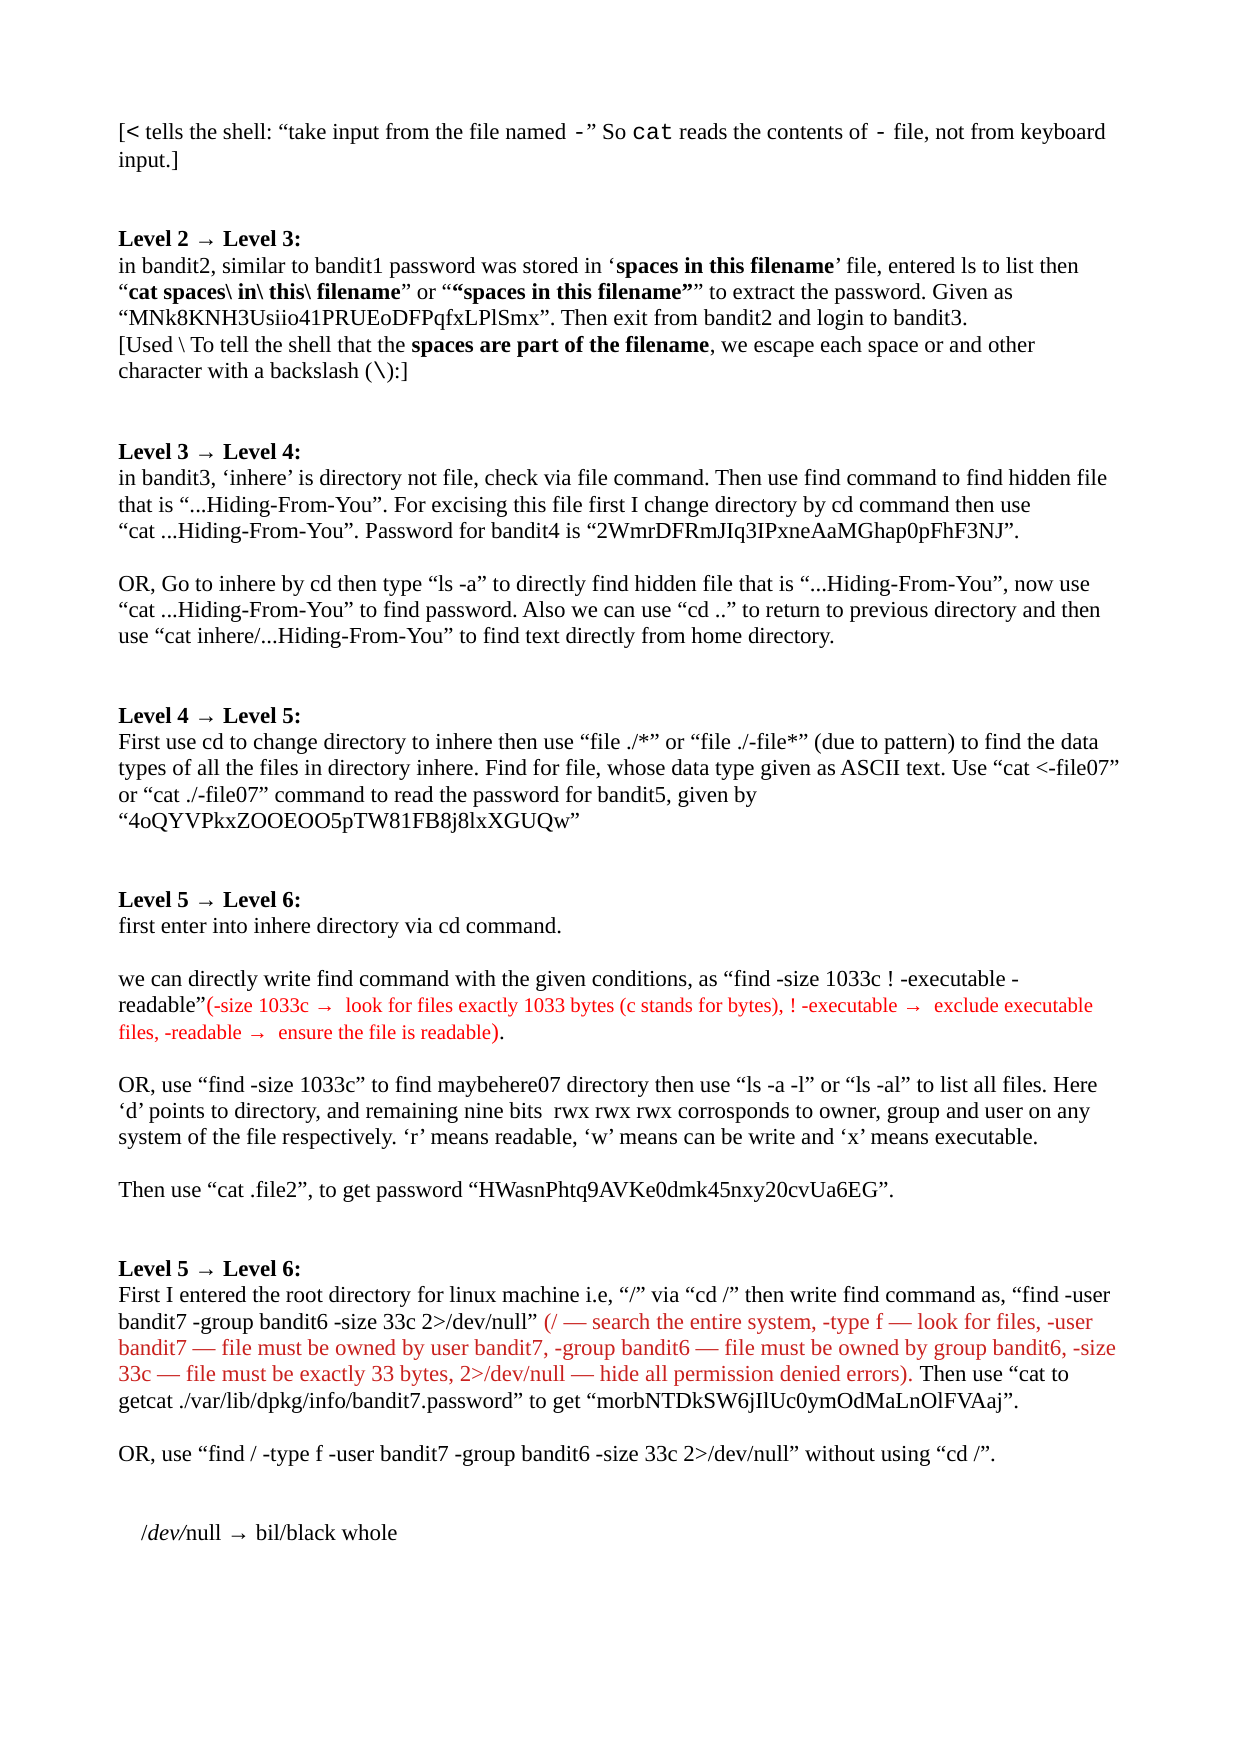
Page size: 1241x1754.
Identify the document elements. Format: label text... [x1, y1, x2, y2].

text in bandit3, ‘inhere’ is directory not file, check via file command. Then use find command to find hidden file that is “...Hiding-From-You”. For excising this file first I change directory by cd command then use “cat ...Hiding-From-You”. Password for bandit4 is “2WmrDFRmJIq3IPxneAaMGhap0pFhF3NJ”. [118, 464, 1122, 543]
text first enter into inhere directory via cd command. [118, 912, 1122, 939]
text [< tells the shell: “take input from the file named -” So cat reads the contents of - file, not from keyboard input.] [118, 118, 1122, 173]
text Then use “cat .file2”, to get password “HWasnPhtq9AVKe0dmk45nxy20cvUa6EG”. [118, 1176, 1122, 1202]
text First use cd to change directory to inhere then use “file ./*” or “file ./-file*” (due to pattern) to find the data types of all the files in directory inhere. Find for file, whose data type given as ASCII text. Use “cat <-file07” or “cat ./-file07” command to read the password for bandit5, given by “4oQYVPkxZOOEOO5pTW81FB8j8lxXGUQw” [118, 728, 1122, 833]
text Level 3 → Level 4: [118, 438, 1122, 464]
text in bandit2, similar to bandit1 password was stored in ‘spaces in this filename’ file, entered ls to list then “cat spaces\ in\ this\ filename” or ““spaces in this filename”” to extract the password. Given as “MNk8KNH3Usiio41PRUEoDFPqfxLPlSmx”. Then exit from bandit2 and login to bandit3. [118, 252, 1122, 331]
text OR, use “find -size 1033c” to find maybehere07 directory then use “ls -a -l” or “ls -al” to list all files. Here ‘d’ points to directory, and remaining nine bits rwx rwx rwx corrosponds to owner, group and user on any system of the file respectively. ‘r’ means readable, ‘w’ means can be write and ‘x’ means executable. [118, 1071, 1122, 1150]
text Level 4 → Level 5: [118, 702, 1122, 728]
text we can directly write find command with the given conditions, as “find -size 1033c ! -executable -readable”(-size 1033c → look for files exactly 1033 bytes (c stands for bytes), ! -executable → exclude executable files, -readable → ensure the file is readable). [118, 965, 1122, 1044]
text First I entered the root directory for linux machine i.e, “/” via “cd /” then write find command as, “find -user bandit7 -group bandit6 -size 33c 2>/dev/null” (/ — search the entire system, -type f — look for files, -user bandit7 — file must be owned by user bandit7, -group bandit6 — file must be owned by group bandit6, -size 33c — file must be exactly 33 bytes, 2>/dev/null — hide all permission denied errors). Then use “cat to getcat ./var/lib/dpkg/info/bandit7.password” to get “morbNTDkSW6jIlUc0ymOdMaLnOlFVAaj”. [118, 1281, 1122, 1413]
text [Used \ To tell the shell that the spaces are part of the filename, we escape each space or and other character with a backslash (\):] [118, 331, 1122, 385]
text OR, Go to inhere by cd then type “ls -a” to directly find hidden file that is “...Hiding-From-You”, now use “cat ...Hiding-From-You” to find password. Also we can use “cd ..” to return to previous directory and then use “cat inhere/...Hiding-From-You” to find text directly from home directory. [118, 570, 1122, 649]
text Level 5 → Level 6: [118, 1255, 1122, 1281]
text Level 5 → Level 6: [118, 886, 1122, 912]
text OR, use “find / -type f -user bandit7 -group bandit6 -size 33c 2>/dev/null” without using “cd /”. [118, 1439, 1122, 1466]
text /dev/null → bil/black whole [118, 1519, 1122, 1545]
text Level 2 → Level 3: [118, 225, 1122, 252]
